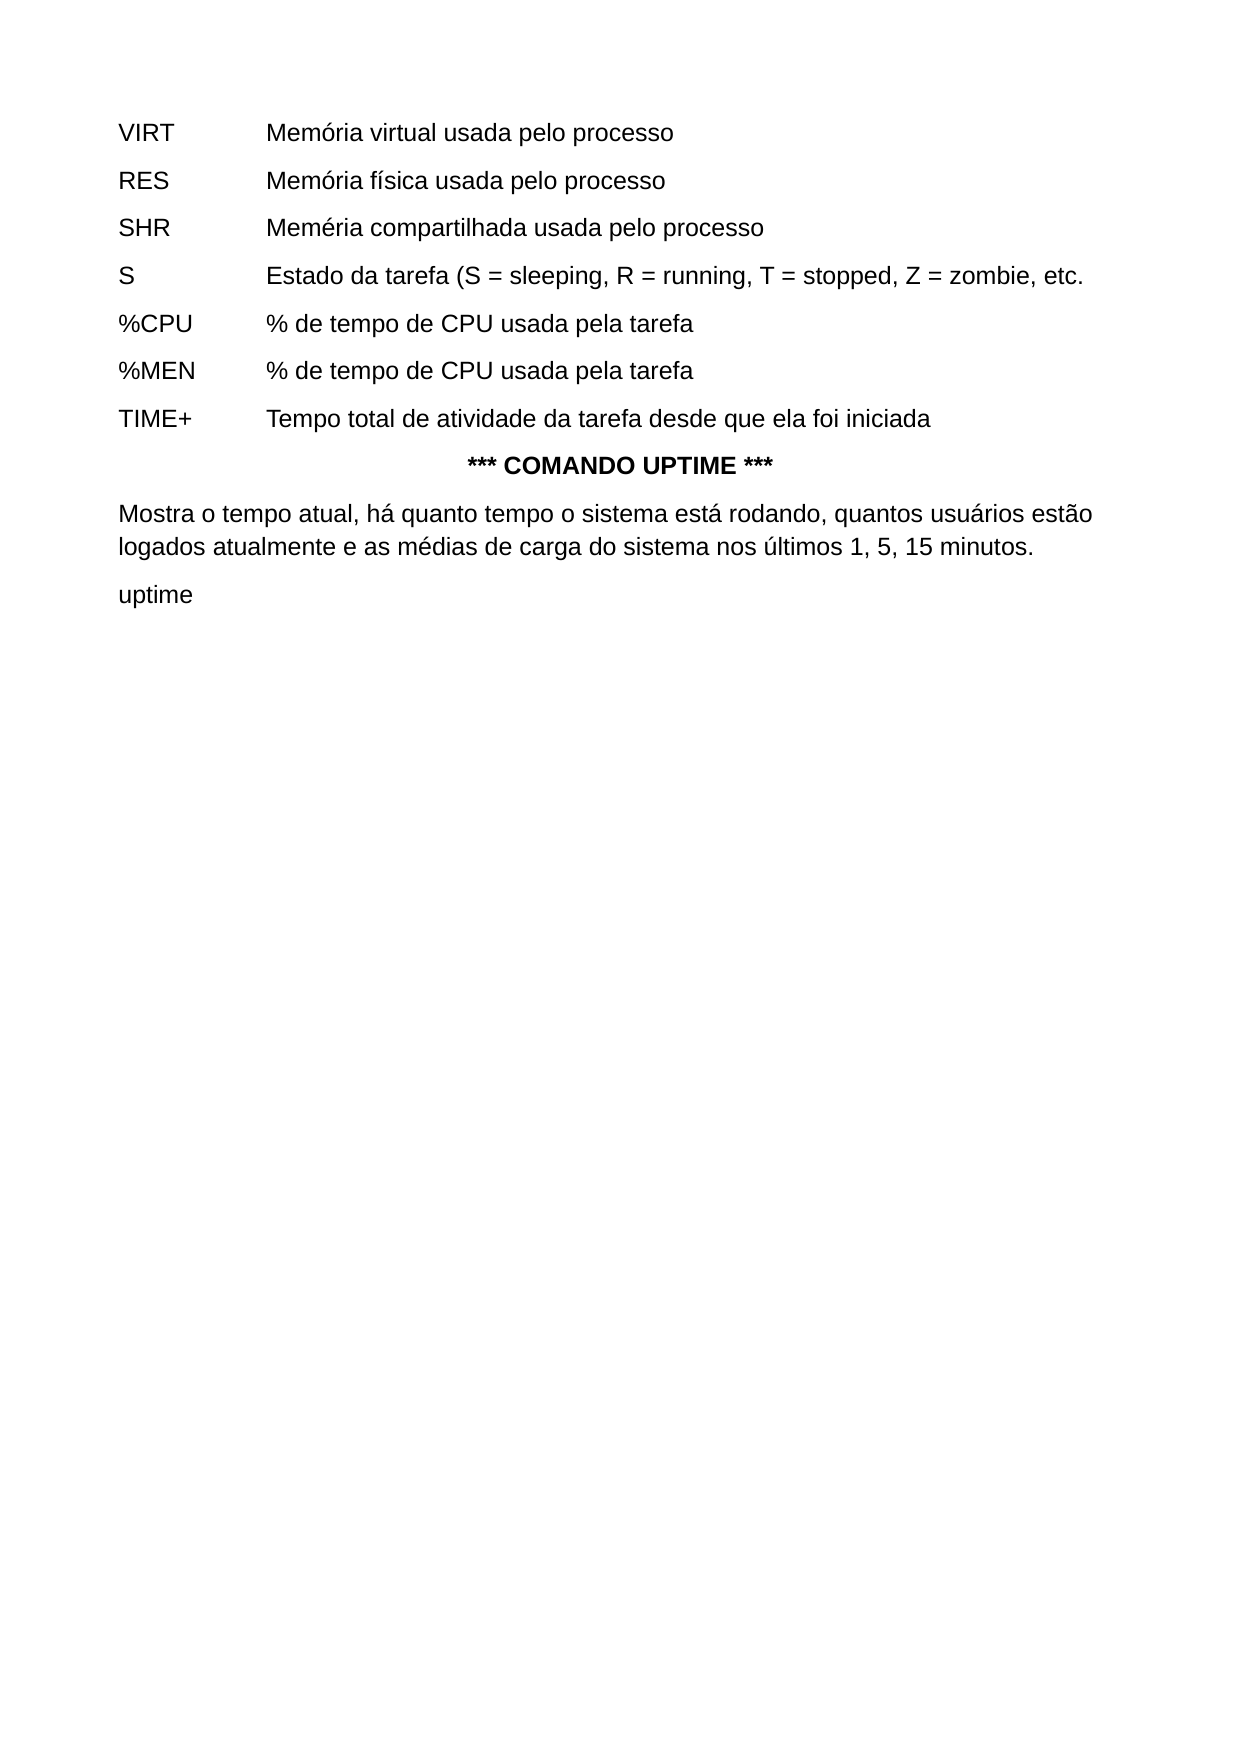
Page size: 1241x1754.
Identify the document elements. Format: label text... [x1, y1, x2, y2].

text S Estado da tarefa (S = sleeping, R = running, T = stopped, Z = zombie, etc. [118, 261, 1122, 290]
text Mostra o tempo atual, há quanto tempo o sistema está rodando, quantos usuários estão logados atualmente e as médias de carga do sistema nos últimos 1, 5, 15 minutos. [118, 499, 1122, 561]
text VIRT Memória virtual usada pelo processo [118, 118, 1122, 147]
text *** COMANDO UPTIME *** [118, 451, 1122, 480]
text SHR Meméria compartilhada usada pelo processo [118, 213, 1122, 242]
text RES Memória física usada pelo processo [118, 166, 1122, 194]
text TIME+ Tempo total de atividade da tarefa desde que ela foi iniciada [118, 404, 1122, 432]
text %CPU % de tempo de CPU usada pela tarefa [118, 308, 1122, 337]
text uptime [118, 579, 1122, 608]
text %MEN % de tempo de CPU usada pela tarefa [118, 356, 1122, 385]
